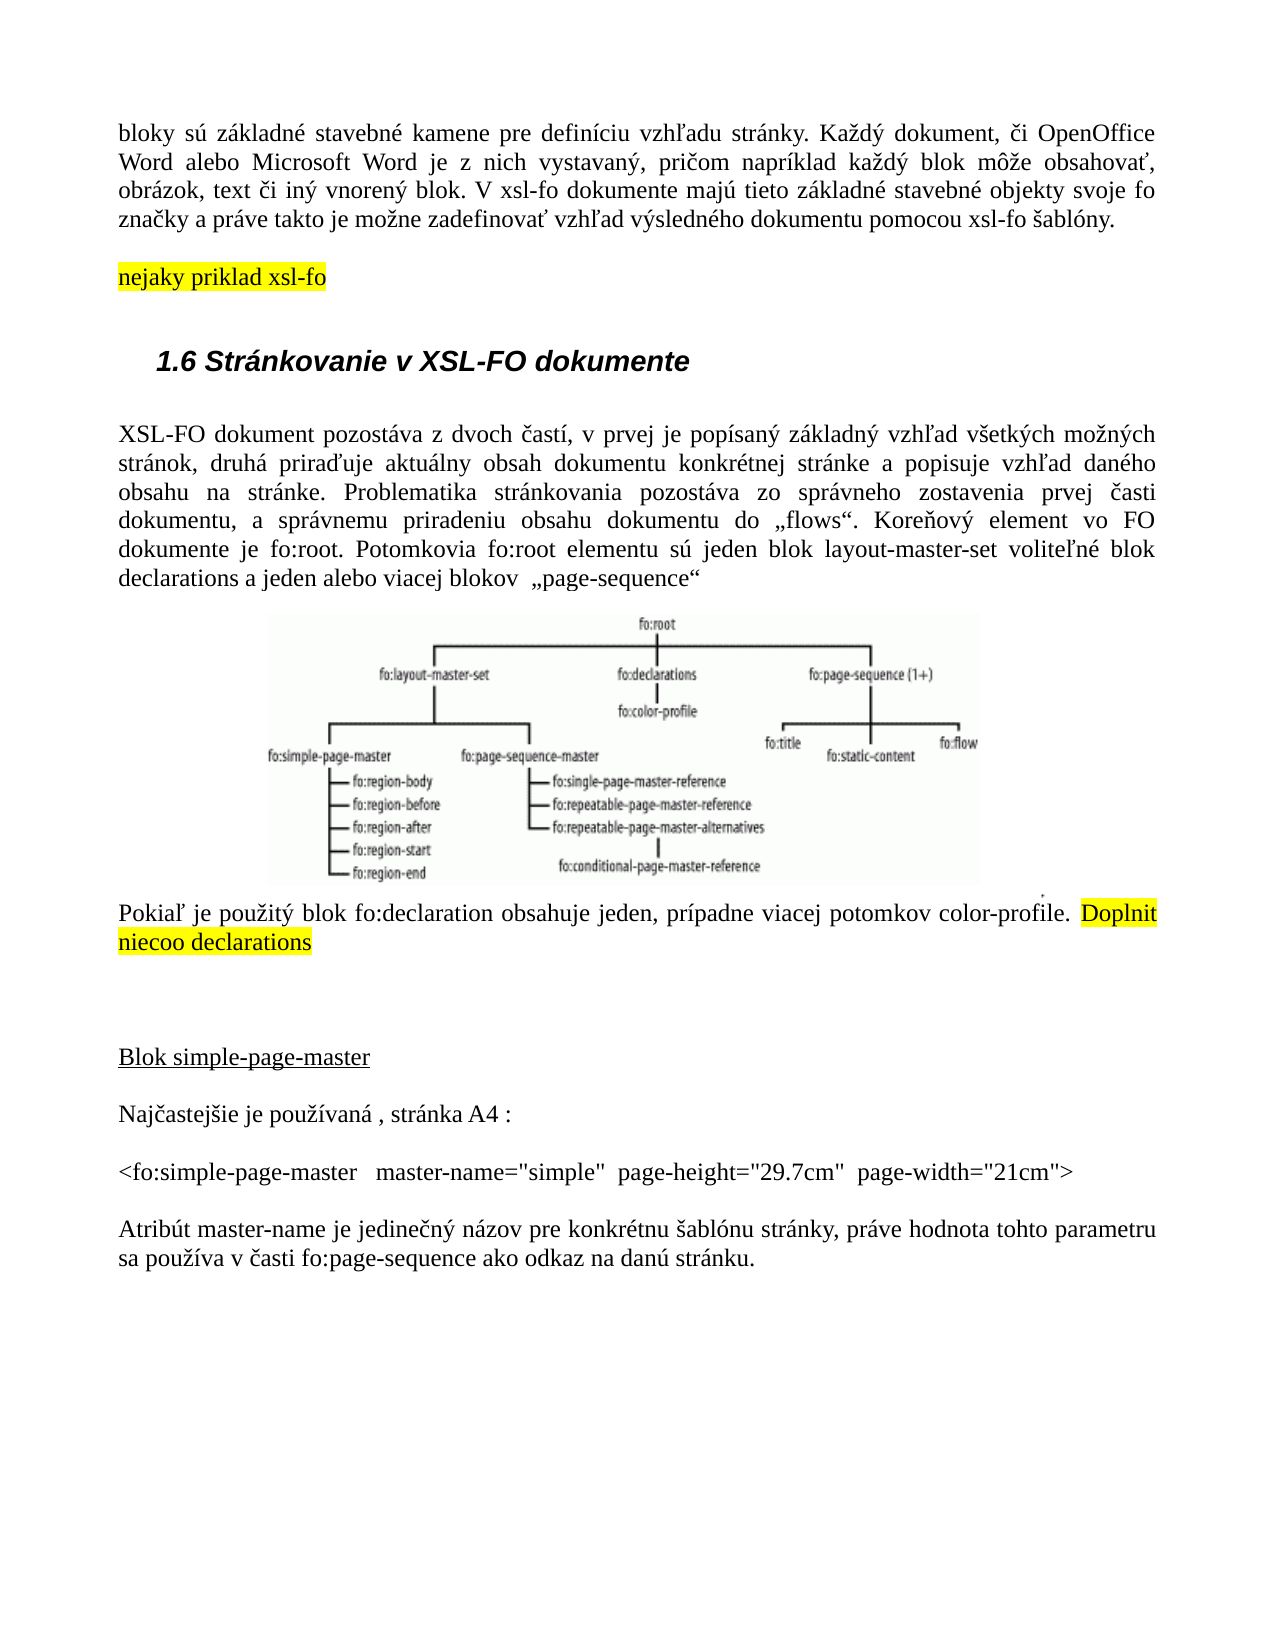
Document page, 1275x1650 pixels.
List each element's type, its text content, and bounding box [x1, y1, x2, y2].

text XSL-FO dokument pozostáva z dvoch častí, v prvej je popísaný základný vzhľad všetkých možných stránok, druhá priraďuje aktuálny obsah dokumentu konkrétnej stránke a popisuje vzhľad daného obsahu na stránke. Problematika stránkovania pozostáva zo správneho zostavenia prvej časti dokumentu, a správnemu priradeniu obsahu dokumentu do „flows“. Koreňový element vo FO dokumente je fo:root. Potomkovia fo:root elementu sú jeden blok layout-master-set voliteľné blok declarations a jeden alebo viacej blokov „page-sequence“ [118, 419, 1157, 592]
text Pokiaľ je použitý blok fo:declaration obsahuje jeden, prípadne viacej potomkov color-profile. Doplnit niecoo declarations [118, 898, 1157, 955]
text <fo:simple-page-master master-name="simple" page-height="29.7cm" page-width="21cm"> [118, 1157, 1157, 1185]
text Najčastejšie je používaná , stránka A4 : [118, 1099, 1157, 1128]
subtitle Stránkovanie v XSL-FO dokumente [148, 344, 1157, 378]
text Blok simple-page-master [118, 1042, 1157, 1070]
text bloky sú základné stavebné kamene pre definíciu vzhľadu stránky. Každý dokument, či OpenOffice Word alebo Microsoft Word je z nich vystavaný, pričom napríklad každý blok môže obsahovať, obrázok, text či iný vnorený blok. V xsl-fo dokumente majú tieto základné stavebné objekty svoje fo značky a práve takto je možne zadefinovať vzhľad výsledného dokumentu pomocou xsl-fo šablóny. [118, 118, 1157, 233]
picture [230, 591, 1045, 898]
text Atribút master-name je jedinečný názov pre konkrétnu šablónu stránky, práve hodnota tohto parametru sa používa v časti fo:page-sequence ako odkaz na danú stránku. [118, 1214, 1157, 1272]
text nejaky priklad xsl-fo [118, 262, 1157, 291]
